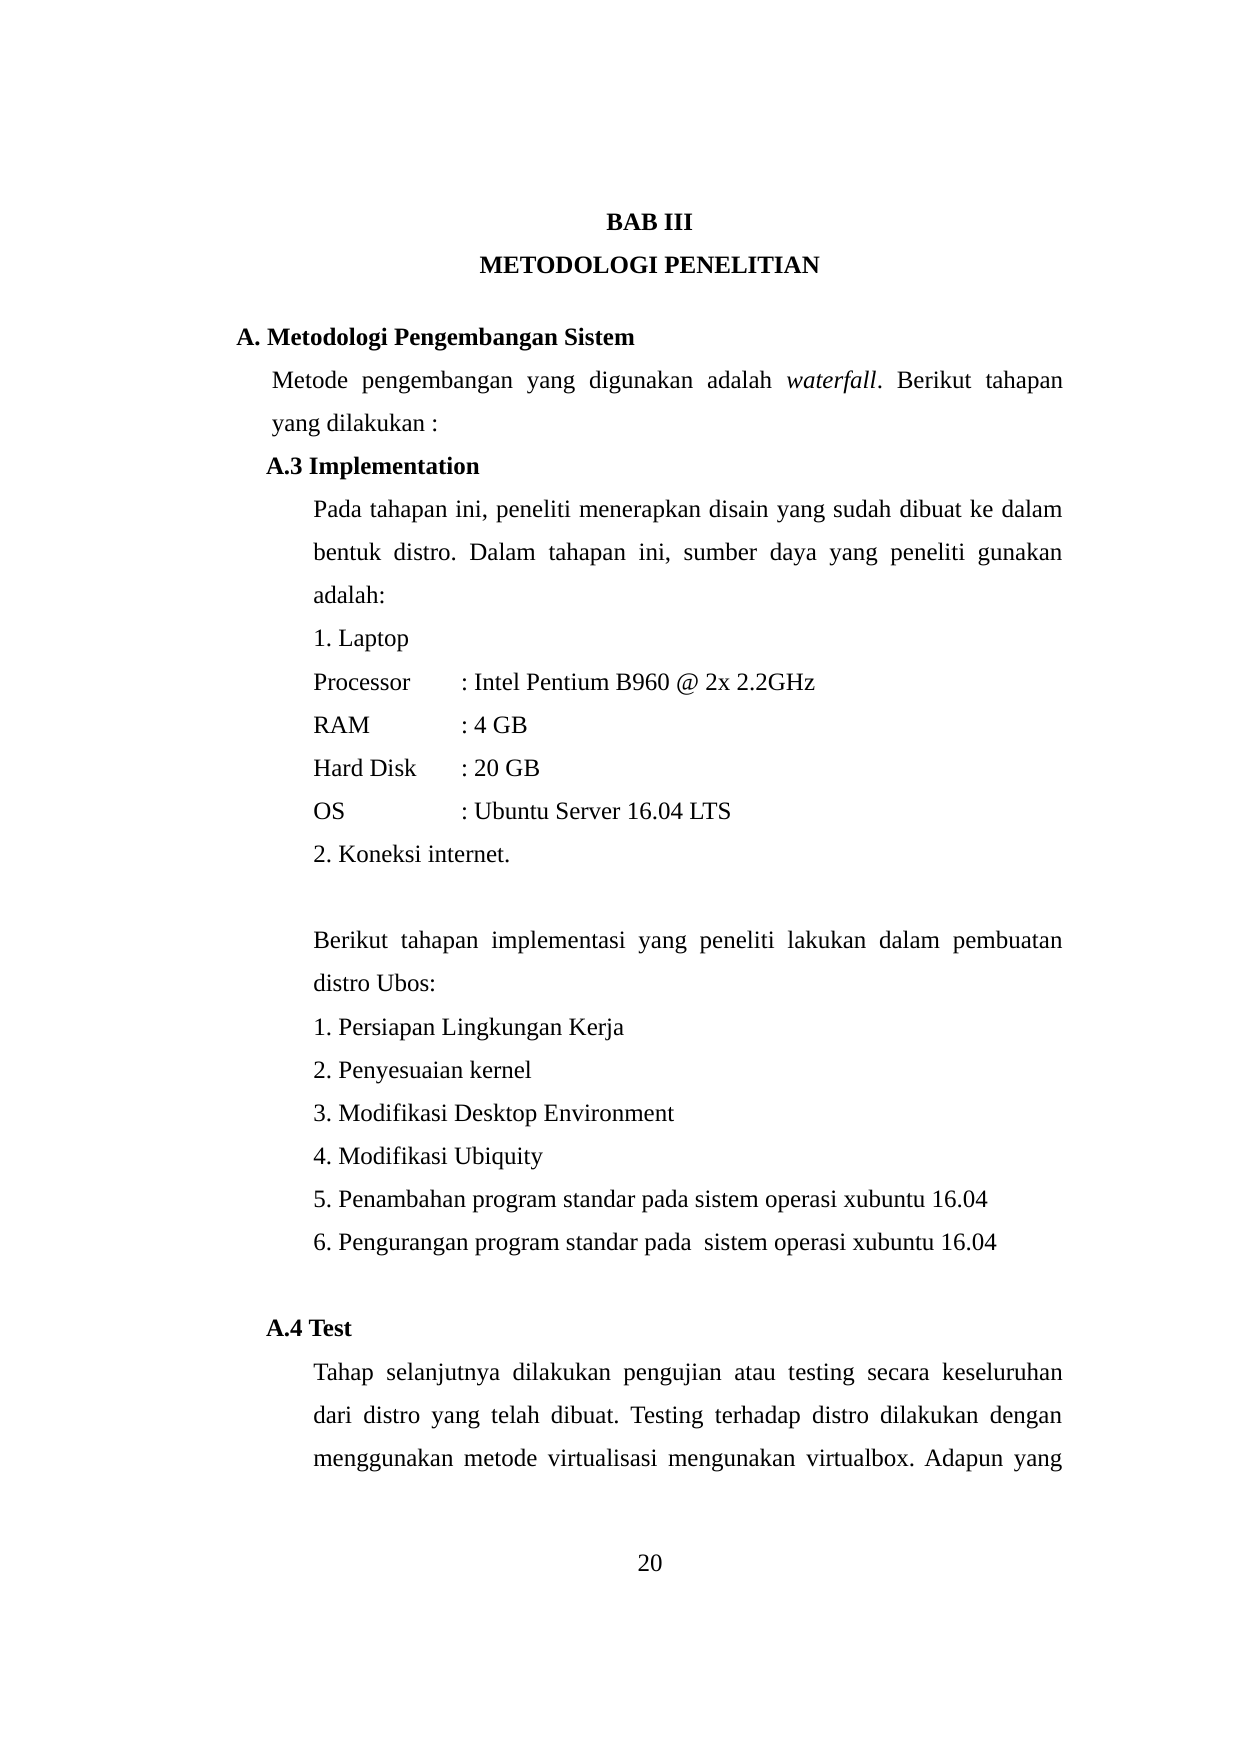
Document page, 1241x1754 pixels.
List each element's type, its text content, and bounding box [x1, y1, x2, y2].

text 2. Penyesuaian kernel [313, 1055, 1063, 1083]
text 1. Persiapan Lingkungan Kerja [313, 1012, 1063, 1040]
text A.3 Implementation [266, 451, 1063, 480]
text A. Metodologi Pengembangan Sistem [236, 322, 1063, 350]
text 5. Penambahan program standar pada sistem operasi xubuntu 16.04 [313, 1184, 1063, 1213]
text A.4 Test [266, 1313, 1063, 1342]
text 2. Koneksi internet. [313, 839, 1063, 868]
text Tahap selanjutnya dilakukan pengujian atau testing secara keseluruhan dari distro yang telah dibuat. Testing terhadap distro dilakukan dengan menggunakan metode virtualisasi mengunakan virtualbox. Adapun yang [313, 1357, 1063, 1472]
text Metode pengembangan yang digunakan adalah waterfall. Berikut tahapan yang dilakukan : [272, 365, 1063, 437]
text Berikut tahapan implementasi yang peneliti lakukan dalam pembuatan distro Ubos: [313, 925, 1063, 997]
text 1. Laptop [313, 623, 1063, 652]
text 6. Pengurangan program standar pada sistem operasi xubuntu 16.04 [313, 1227, 1063, 1256]
text 4. Modifikasi Ubiquity [313, 1141, 1063, 1170]
text Processor : Intel Pentium B960 @ 2x 2.2GHz [313, 667, 1063, 695]
subtitle METODOLOGI PENELITIAN [236, 250, 1063, 278]
subtitle BAB III [236, 207, 1063, 235]
text OS : Ubuntu Server 16.04 LTS [313, 796, 1063, 825]
text RAM : 4 GB [313, 710, 1063, 738]
text Hard Disk : 20 GB [313, 753, 1063, 782]
text 3. Modifikasi Desktop Environment [313, 1098, 1063, 1127]
text Pada tahapan ini, peneliti menerapkan disain yang sudah dibuat ke dalam bentuk distro. Dalam tahapan ini, sumber daya yang peneliti gunakan adalah: [313, 494, 1063, 609]
